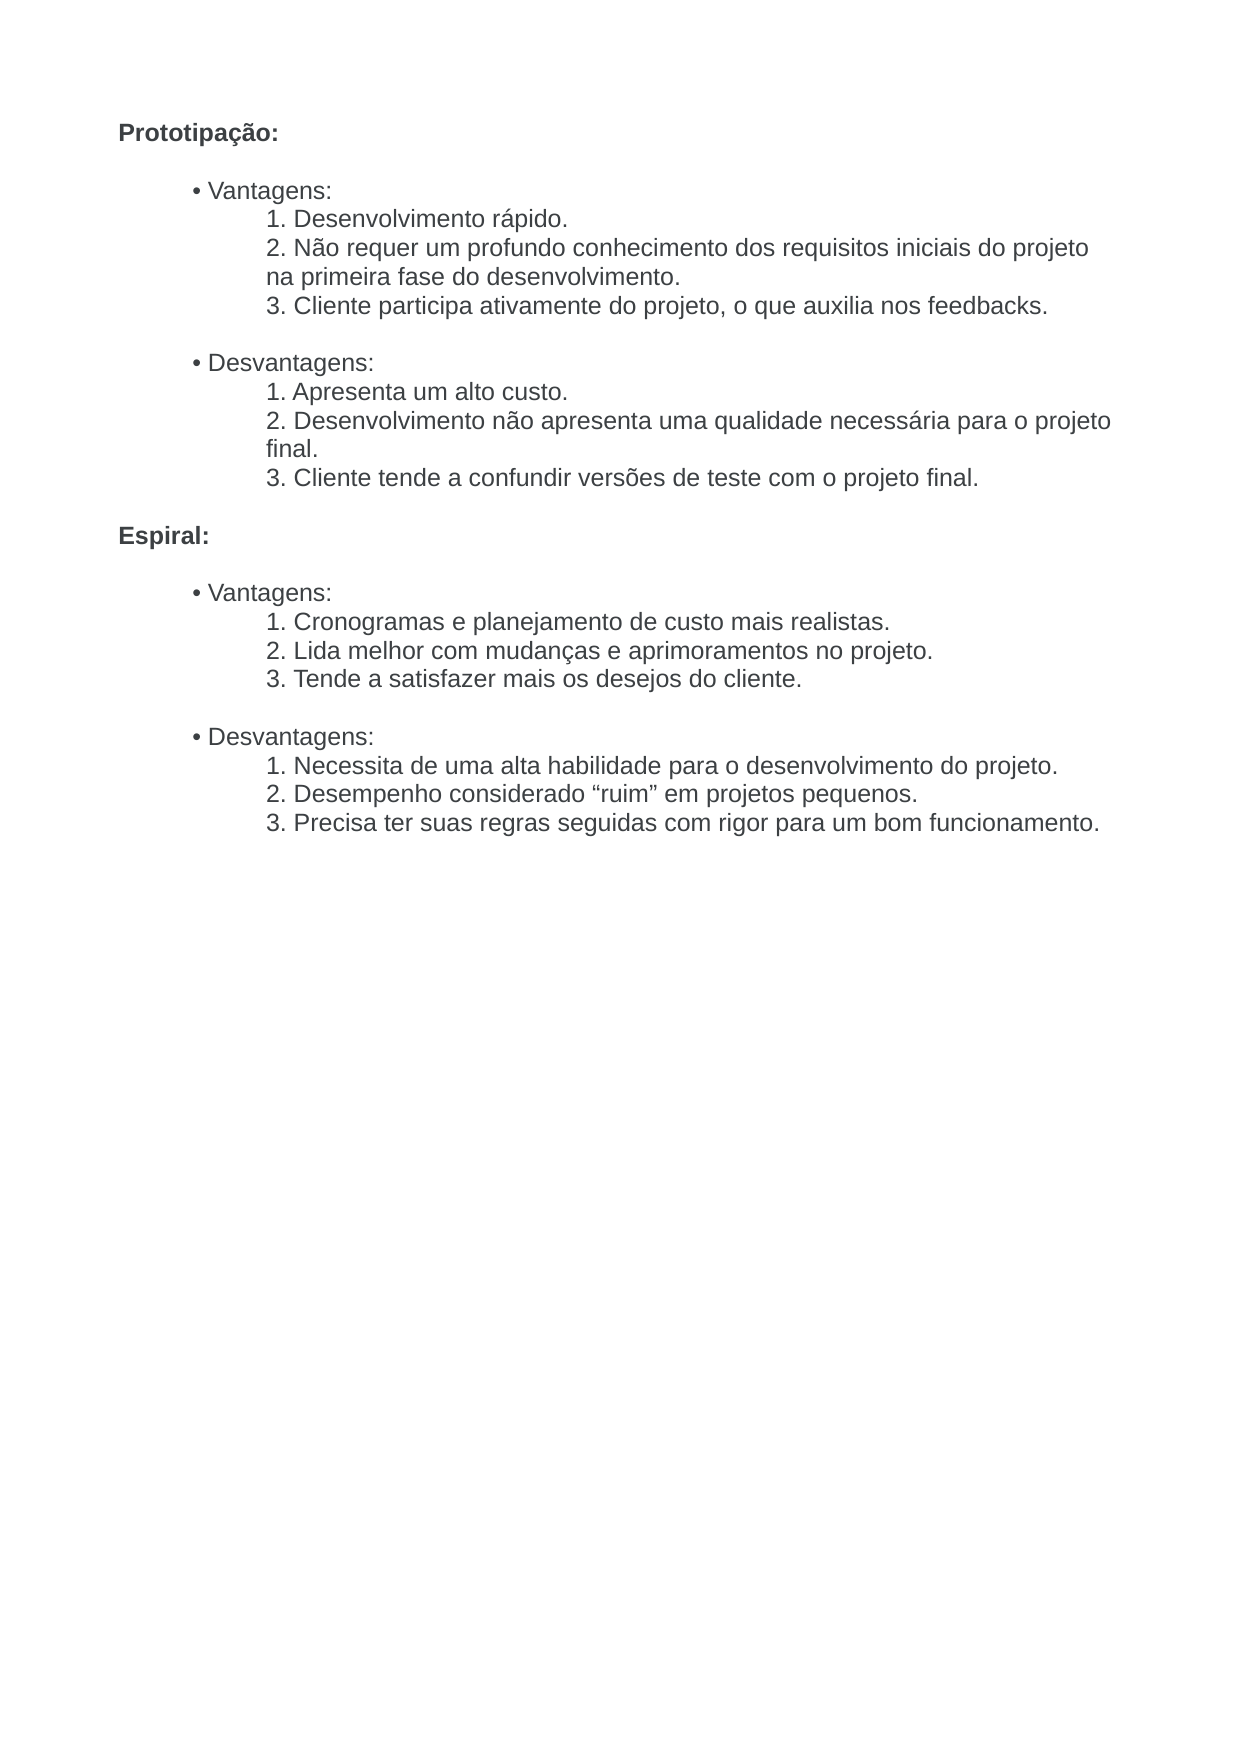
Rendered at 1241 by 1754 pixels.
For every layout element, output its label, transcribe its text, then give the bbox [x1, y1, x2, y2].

text • Desvantagens: [118, 722, 1122, 751]
text 3. Cliente participa ativamente do projeto, o que auxilia nos feedbacks. [266, 291, 1122, 319]
text 1. Necessita de uma alta habilidade para o desenvolvimento do projeto. [266, 751, 1122, 779]
text Espiral: [118, 521, 1122, 549]
text 2. Lida melhor com mudanças e aprimoramentos no projeto. [266, 636, 1122, 664]
text Prototipação: [118, 118, 1122, 147]
text 2. Desenvolvimento não apresenta uma qualidade necessária para o projeto final. [266, 406, 1122, 463]
text 1. Apresenta um alto custo. [266, 377, 1122, 406]
text 3. Tende a satisfazer mais os desejos do cliente. [266, 664, 1122, 693]
text • Vantagens: [118, 176, 1122, 204]
text 1. Desenvolvimento rápido. [266, 204, 1122, 233]
text 2. Desempenho considerado “ruim” em projetos pequenos. [266, 779, 1122, 808]
text 1. Cronogramas e planejamento de custo mais realistas. [266, 607, 1122, 636]
text 3. Cliente tende a confundir versões de teste com o projeto final. [266, 463, 1122, 492]
text • Desvantagens: [118, 348, 1122, 377]
text 2. Não requer um profundo conhecimento dos requisitos iniciais do projeto na primeira fase do desenvolvimento. [266, 233, 1122, 291]
text 3. Precisa ter suas regras seguidas com rigor para um bom funcionamento. [266, 808, 1122, 837]
text • Vantagens: [118, 578, 1122, 607]
